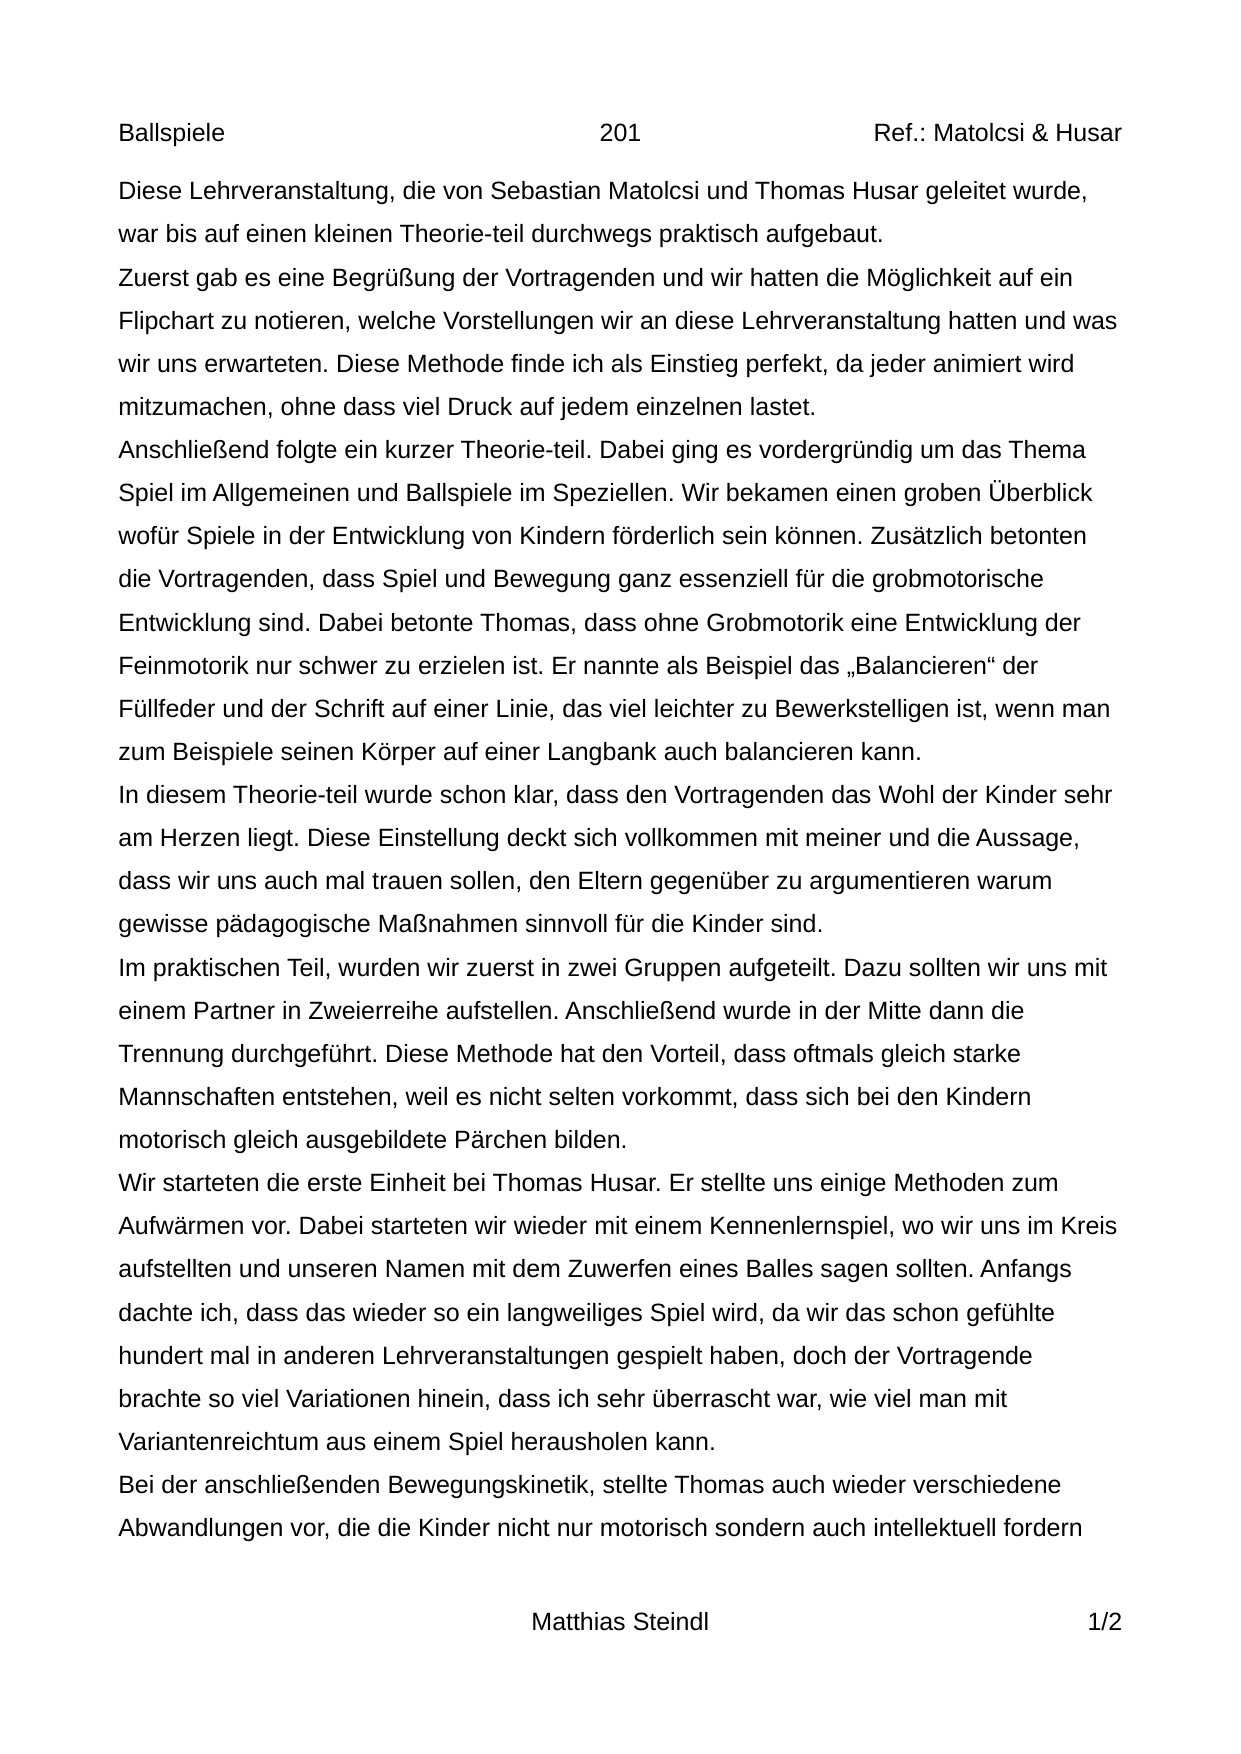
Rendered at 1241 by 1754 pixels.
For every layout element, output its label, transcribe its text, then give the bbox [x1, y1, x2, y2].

text Im praktischen Teil, wurden wir zuerst in zwei Gruppen aufgeteilt. Dazu sollten wir uns mit einem Partner in Zweierreihe aufstellen. Anschließend wurde in der Mitte dann die Trennung durchgeführt. Diese Methode hat den Vorteil, dass oftmals gleich starke Mannschaften entstehen, weil es nicht selten vorkommt, dass sich bei den Kindern motorisch gleich ausgebildete Pärchen bilden. [118, 953, 1122, 1154]
text Diese Lehrveranstaltung, die von Sebastian Matolcsi und Thomas Husar geleitet wurde, war bis auf einen kleinen Theorie-teil durchwegs praktisch aufgebaut. [118, 176, 1122, 248]
text Bei der anschließenden Bewegungskinetik, stellte Thomas auch wieder verschiedene Abwandlungen vor, die die Kinder nicht nur motorisch sondern auch intellektuell fordern [118, 1470, 1122, 1542]
text In diesem Theorie-teil wurde schon klar, dass den Vortragenden das Wohl der Kinder sehr am Herzen liegt. Diese Einstellung deckt sich vollkommen mit meiner und die Aussage, dass wir uns auch mal trauen sollen, den Eltern gegenüber zu argumentieren warum gewisse pädagogische Maßnahmen sinnvoll für die Kinder sind. [118, 780, 1122, 938]
text Anschließend folgte ein kurzer Theorie-teil. Dabei ging es vordergründig um das Thema Spiel im Allgemeinen und Ballspiele im Speziellen. Wir bekamen einen groben Überblick wofür Spiele in der Entwicklung von Kindern förderlich sein können. Zusätzlich betonten die Vortragenden, dass Spiel und Bewegung ganz essenziell für die grobmotorische Entwicklung sind. Dabei betonte Thomas, dass ohne Grobmotorik eine Entwicklung der Feinmotorik nur schwer zu erzielen ist. Er nannte als Beispiel das „Balancieren“ der Füllfeder und der Schrift auf einer Linie, das viel leichter zu Bewerkstelligen ist, wenn man zum Beispiele seinen Körper auf einer Langbank auch balancieren kann. [118, 435, 1122, 766]
text Zuerst gab es eine Begrüßung der Vortragenden und wir hatten die Möglichkeit auf ein Flipchart zu notieren, welche Vorstellungen wir an diese Lehrveranstaltung hatten und was wir uns erwarteten. Diese Methode finde ich als Einstieg perfekt, da jeder animiert wird mitzumachen, ohne dass viel Druck auf jedem einzelnen lastet. [118, 263, 1122, 421]
text Wir starteten die erste Einheit bei Thomas Husar. Er stellte uns einige Methoden zum Aufwärmen vor. Dabei starteten wir wieder mit einem Kennenlernspiel, wo wir uns im Kreis aufstellten und unseren Namen mit dem Zuwerfen eines Balles sagen sollten. Anfangs dachte ich, dass das wieder so ein langweiliges Spiel wird, da wir das schon gefühlte hundert mal in anderen Lehrveranstaltungen gespielt haben, doch der Vortragende brachte so viel Variationen hinein, dass ich sehr überrascht war, wie viel man mit Variantenreichtum aus einem Spiel herausholen kann. [118, 1168, 1122, 1456]
